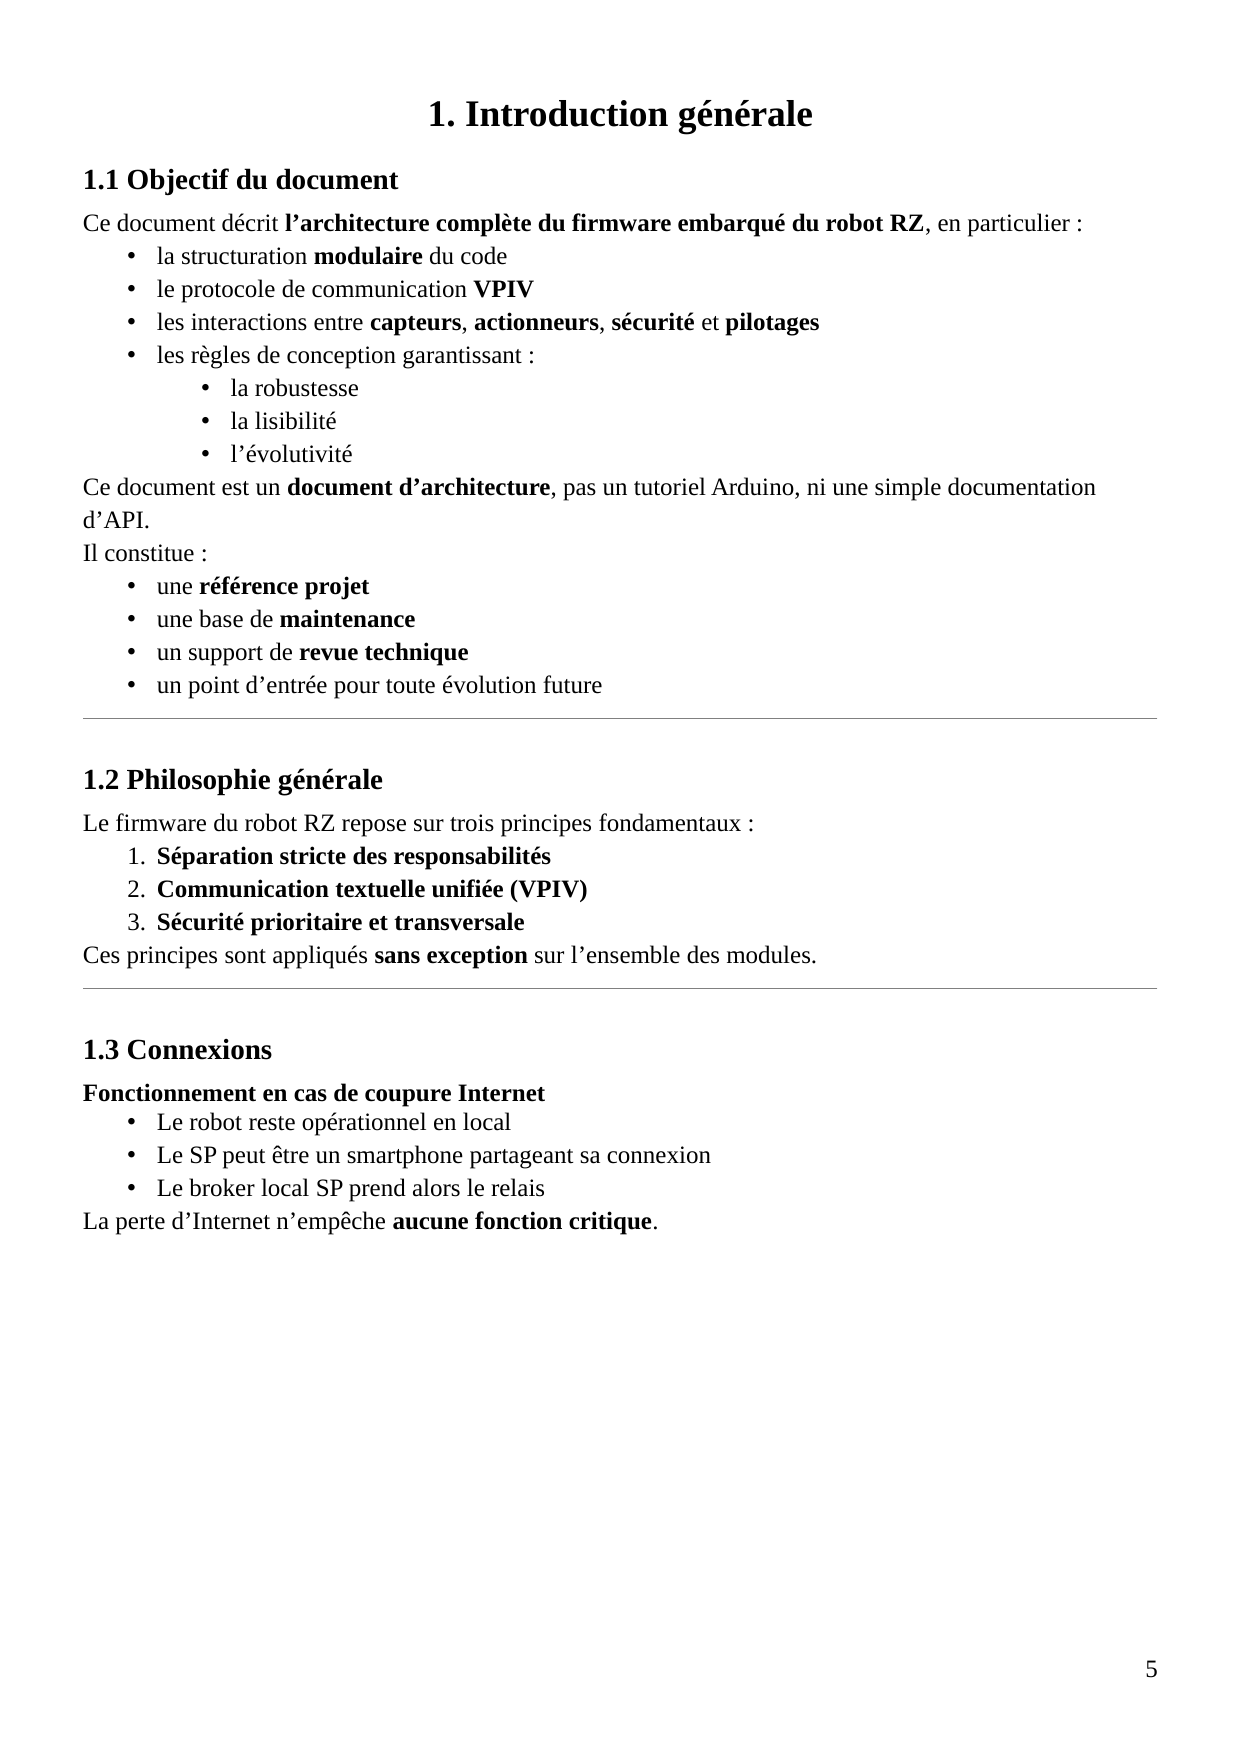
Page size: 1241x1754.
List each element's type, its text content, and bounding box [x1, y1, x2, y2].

subtitle 1. Introduction générale [83, 92, 1157, 135]
subtitle 1.3 Connexions [83, 1032, 1157, 1066]
list un point d’entrée pour toute évolution future [127, 670, 1157, 699]
list Le SP peut être un smartphone partageant sa connexion [127, 1140, 1157, 1169]
subtitle 1.1 Objectif du document [83, 162, 1157, 195]
list l’évolutivité [201, 439, 1157, 468]
list Le broker local SP prend alors le relais [127, 1173, 1157, 1202]
text Fonctionnement en cas de coupure Internet [83, 1078, 1157, 1107]
list Communication textuelle unifiée (VPIV) [127, 874, 1157, 903]
text Ces principes sont appliqués sans exception sur l’ensemble des modules. [83, 940, 1157, 969]
subtitle 1.2 Philosophie générale [83, 762, 1157, 796]
list un support de revue technique [127, 637, 1157, 666]
text Il constitue : [83, 538, 1157, 567]
list Le robot reste opérationnel en local [127, 1107, 1157, 1136]
list la robustesse [201, 373, 1157, 402]
list les interactions entre capteurs, actionneurs, sécurité et pilotages [127, 307, 1157, 336]
text Le firmware du robot RZ repose sur trois principes fondamentaux : [83, 808, 1157, 837]
list la lisibilité [201, 406, 1157, 435]
list une référence projet [127, 571, 1157, 600]
text Ce document décrit l’architecture complète du firmware embarqué du robot RZ, en particulier : [83, 208, 1157, 237]
text La perte d’Internet n’empêche aucune fonction critique. [83, 1206, 1157, 1235]
list Séparation stricte des responsabilités [127, 841, 1157, 870]
list les règles de conception garantissant : [127, 340, 1157, 369]
list une base de maintenance [127, 604, 1157, 633]
list Sécurité prioritaire et transversale [127, 907, 1157, 936]
list la structuration modulaire du code [127, 241, 1157, 270]
text Ce document est un document d’architecture, pas un tutoriel Arduino, ni une simple documentation d’API. [83, 472, 1157, 534]
list le protocole de communication VPIV [127, 274, 1157, 303]
